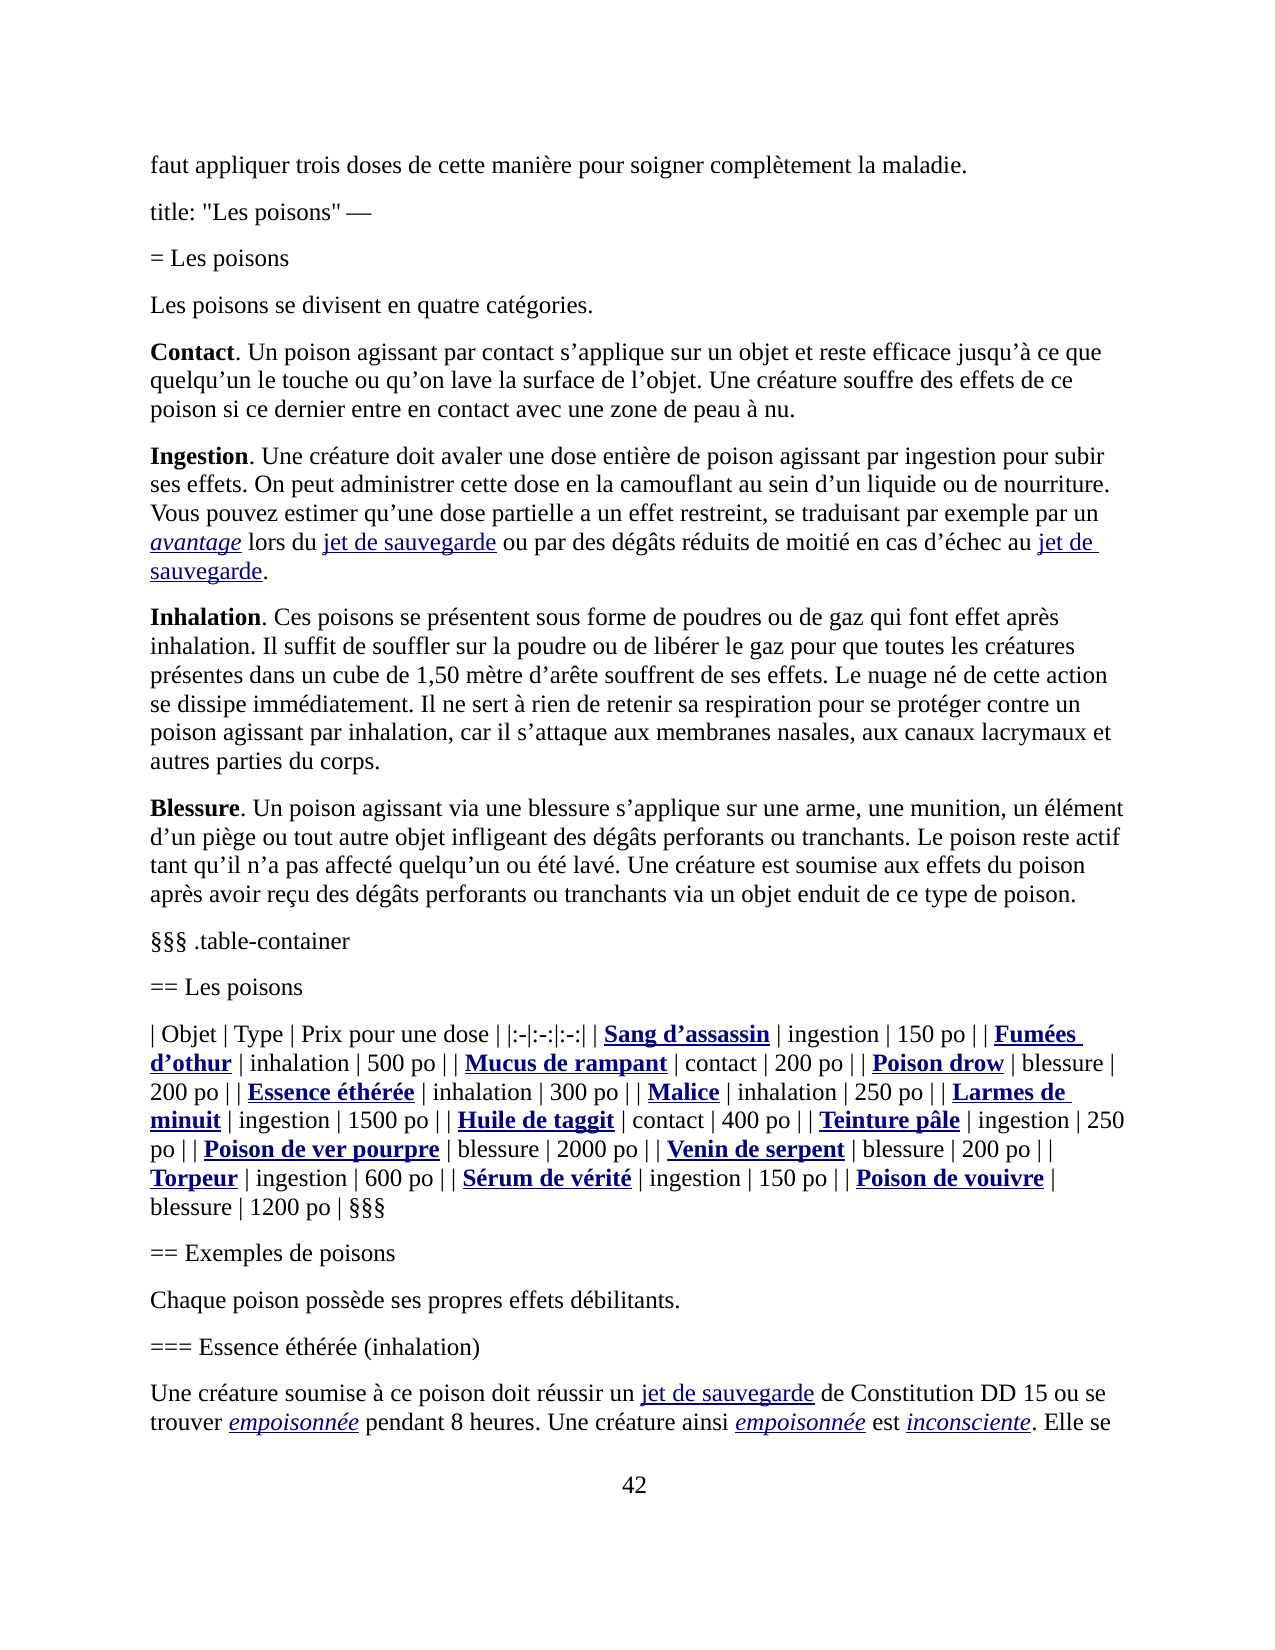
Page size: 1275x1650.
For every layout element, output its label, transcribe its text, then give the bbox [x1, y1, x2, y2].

text = Les poisons [150, 243, 1125, 272]
text Blessure. Un poison agissant via une blessure s’applique sur une arme, une munition, un élément d’un piège ou tout autre objet infligeant des dégâts perforants ou tranchants. Le poison reste actif tant qu’il n’a pas affecté quelqu’un ou été lavé. Une créature est soumise aux effets du poison après avoir reçu des dégâts perforants ou tranchants via un objet enduit de ce type de poison. [150, 793, 1125, 908]
text === Essence éthérée (inhalation) [150, 1332, 1125, 1360]
text == Exemples de poisons [150, 1238, 1125, 1267]
text title: "Les poisons" — [150, 197, 1125, 225]
text Contact. Un poison agissant par contact s’applique sur un objet et reste efficace jusqu’à ce que quelqu’un le touche ou qu’on lave la surface de l’objet. Une créature souffre des effets de ce poison si ce dernier entre en contact avec une zone de peau à nu. [150, 337, 1125, 423]
text | Objet | Type | Prix pour une dose | |:-|:-:|:-:| | Sang d’assassin | ingestion | 150 po | | Fumées d’othur | inhalation | 500 po | | Mucus de rampant | contact | 200 po | | Poison drow | blessure | 200 po | | Essence éthérée | inhalation | 300 po | | Malice | inhalation | 250 po | | Larmes de minuit | ingestion | 1500 po | | Huile de taggit | contact | 400 po | | Teinture pâle | ingestion | 250 po | | Poison de ver pourpre | blessure | 2000 po | | Venin de serpent | blessure | 200 po | | Torpeur | ingestion | 600 po | | Sérum de vérité | ingestion | 150 po | | Poison de vouivre | blessure | 1200 po | §§§ [150, 1019, 1125, 1220]
text Une créature soumise à ce poison doit réussir un jet de sauvegarde de Constitution DD 15 ou se trouver empoisonnée pendant 8 heures. Une créature ainsi empoisonnée est inconsciente. Elle se [150, 1378, 1125, 1436]
text faut appliquer trois doses de cette manière pour soigner complètement la maladie. [150, 150, 1125, 179]
text == Les poisons [150, 972, 1125, 1001]
text Ingestion. Une créature doit avaler une dose entière de poison agissant par ingestion pour subir ses effets. On peut administrer cette dose en la camouflant au sein d’un liquide ou de nourriture. Vous pouvez estimer qu’une dose partielle a un effet restreint, se traduisant par exemple par un avantage lors du jet de sauvegarde ou par des dégâts réduits de moitié en cas d’échec au jet de sauvegarde. [150, 441, 1125, 584]
text Les poisons se divisent en quatre catégories. [150, 290, 1125, 319]
text Inhalation. Ces poisons se présentent sous forme de poudres ou de gaz qui font effet après inhalation. Il suffit de souffler sur la poudre ou de libérer le gaz pour que toutes les créatures présentes dans un cube de 1,50 mètre d’arête souffrent de ses effets. Le nuage né de cette action se dissipe immédiatement. Il ne sert à rien de retenir sa respiration pour se protéger contre un poison agissant par inhalation, car il s’attaque aux membranes nasales, aux canaux lacrymaux et autres parties du corps. [150, 602, 1125, 775]
text §§§ .table-container [150, 926, 1125, 954]
text Chaque poison possède ses propres effets débilitants. [150, 1285, 1125, 1314]
